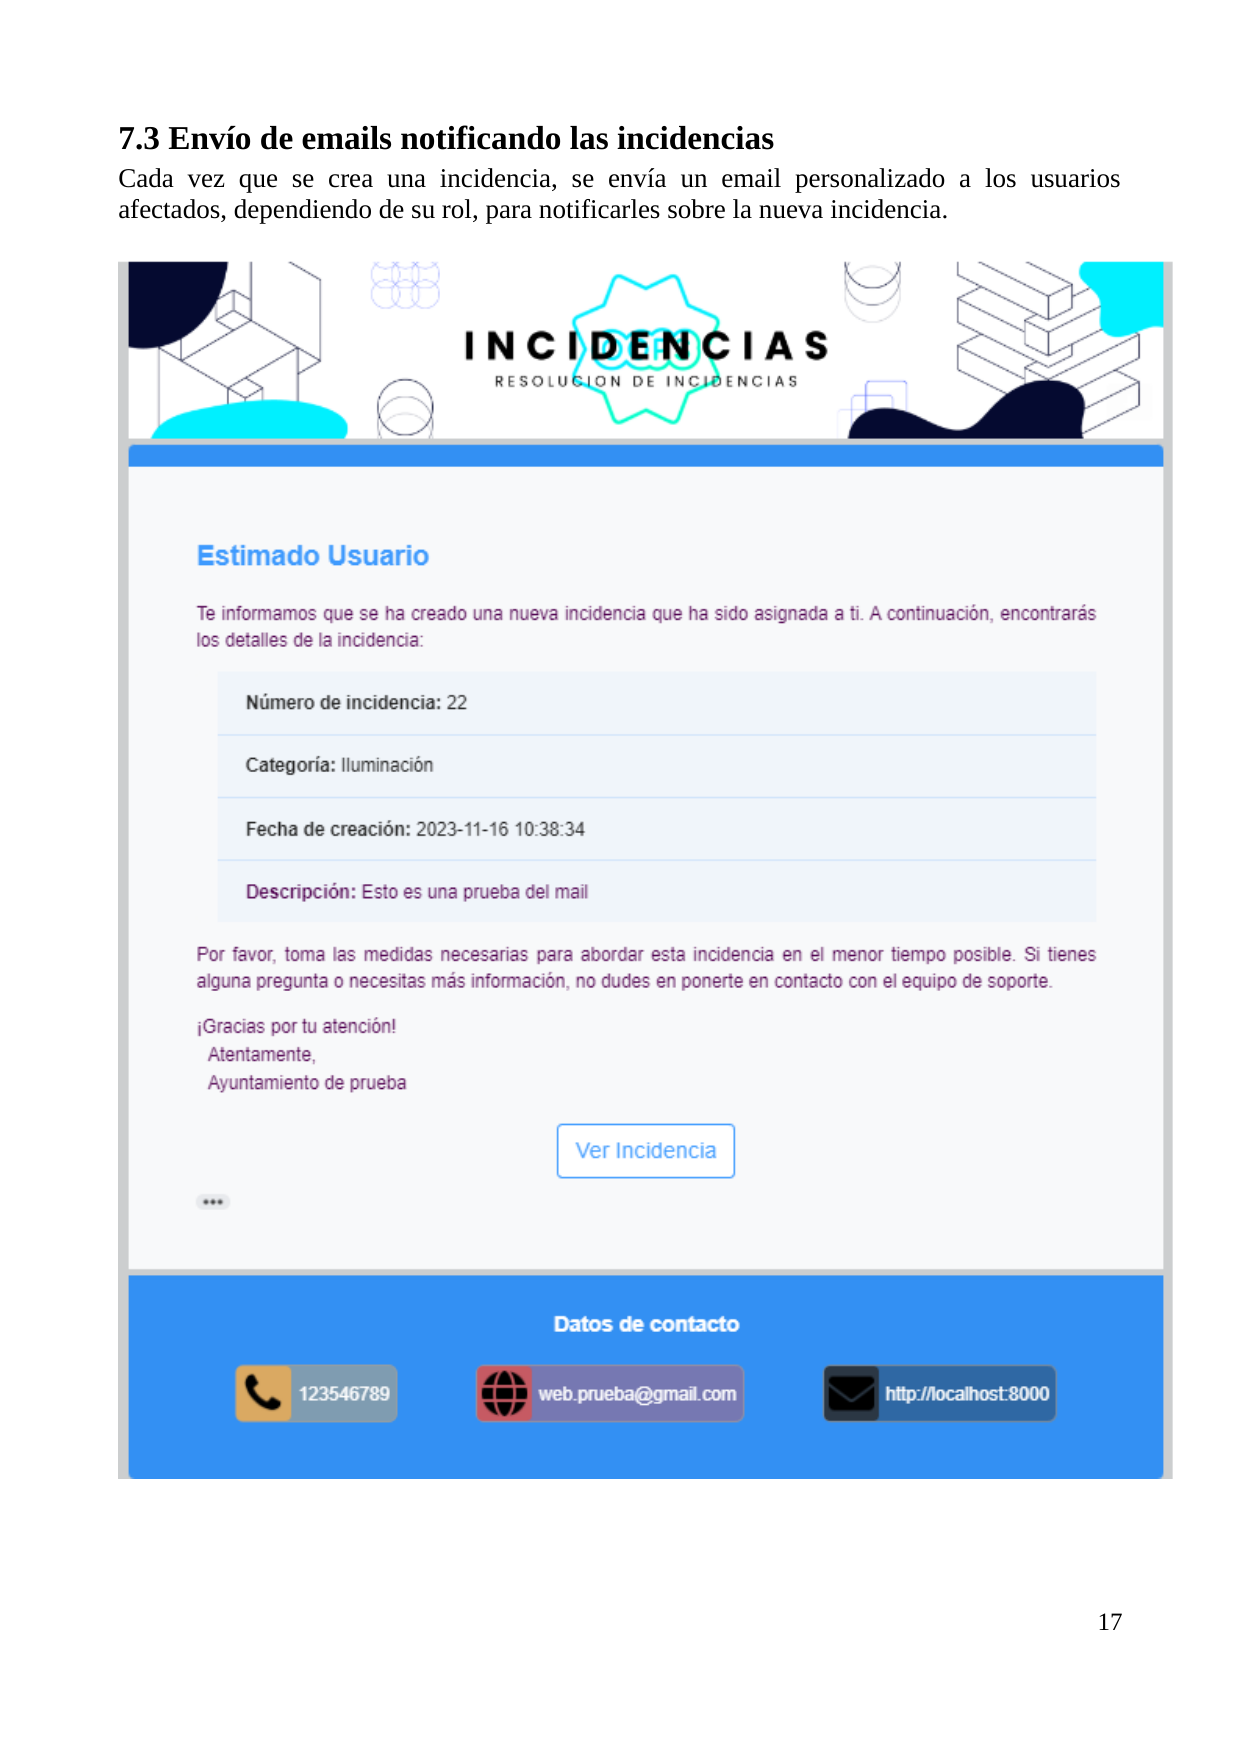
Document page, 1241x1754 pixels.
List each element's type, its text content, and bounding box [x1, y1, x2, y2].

text Cada vez que se crea una incidencia, se envía un email personalizado a los usuarios afectados, dependiendo de su rol, para notificarles sobre la nueva incidencia. [118, 162, 1122, 225]
picture [118, 259, 1173, 1479]
text 7.3 Envío de emails notificando las incidencias [118, 118, 1122, 156]
